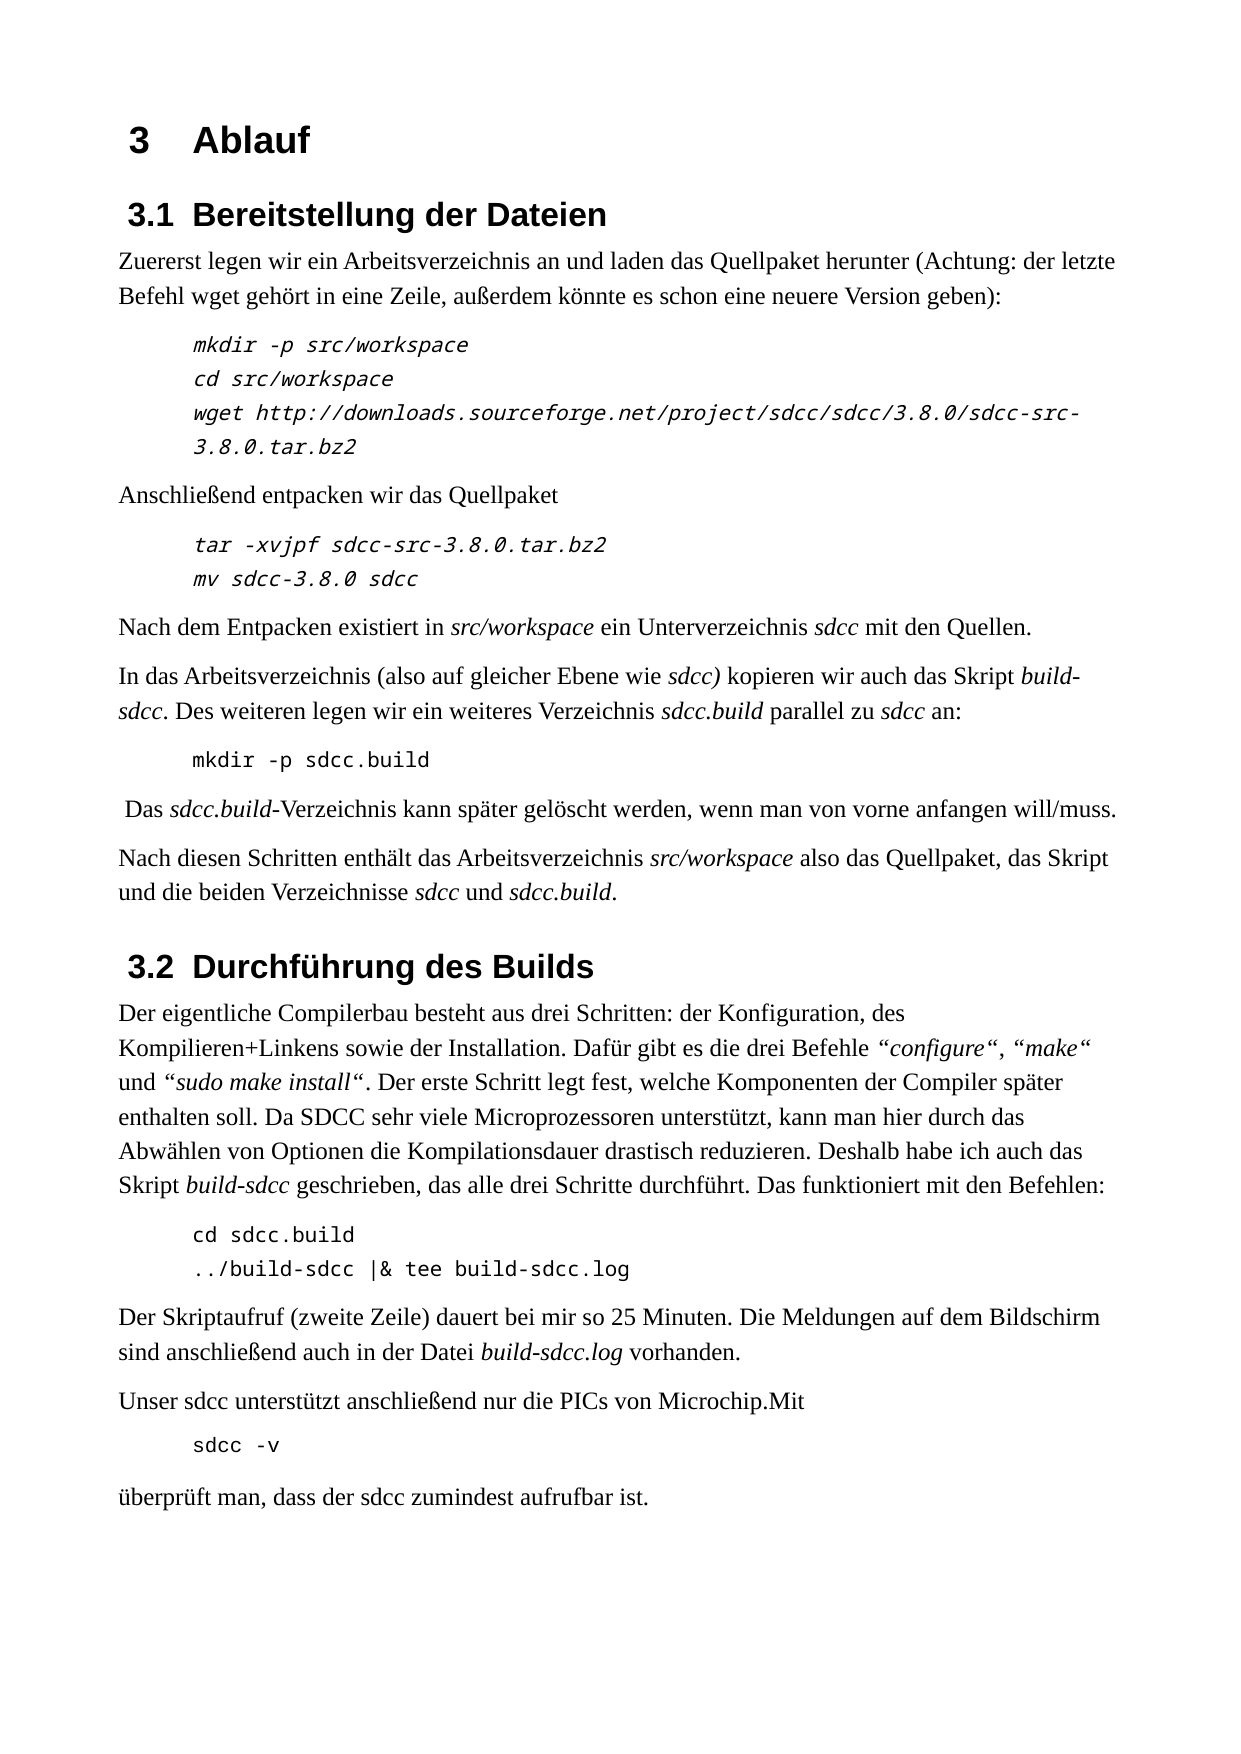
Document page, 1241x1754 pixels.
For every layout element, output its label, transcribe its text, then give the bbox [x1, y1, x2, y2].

text Nach dem Entpacken existiert in src/workspace ein Unterverzeichnis sdcc mit den Quellen. [118, 612, 1122, 641]
text Nach diesen Schritten enthält das Arbeitsverzeichnis src/workspace also das Quellpaket, das Skript und die beiden Verzeichnisse sdcc und sdcc.build. [118, 843, 1122, 906]
subtitle Durchführung des Builds [118, 947, 1122, 986]
text mkdir -p src/workspace cd src/workspace wget http://downloads.sourceforge.net/project/sdcc/sdcc/3.8.0/sdcc-src-3.8.0.tar.bz2 [192, 330, 1122, 460]
subtitle Ablauf [118, 118, 1122, 162]
text Zuererst legen wir ein Arbeitsverzeichnis an und laden das Quellpaket herunter (Achtung: der letzte Befehl wget gehört in eine Zeile, außerdem könnte es schon eine neuere Version geben): [118, 246, 1122, 309]
subtitle Bereitstellung der Dateien [118, 195, 1122, 234]
text tar -xvjpf sdcc-src-3.8.0.tar.bz2 mv sdcc-3.8.0 sdcc [192, 530, 1122, 592]
text Der Skriptaufruf (zweite Zeile) dauert bei mir so 25 Minuten. Die Meldungen auf dem Bildschirm sind anschließend auch in der Datei build-sdcc.log vorhanden. [118, 1302, 1122, 1366]
text sdcc -v [192, 1435, 1122, 1459]
text überprüft man, dass der sdcc zumindest aufrufbar ist. [118, 1482, 1122, 1511]
text Der eigentliche Compilerbau besteht aus drei Schritten: der Konfiguration, des Kompilieren+Linkens sowie der Installation. Dafür gibt es die drei Befehle “configure“, “make“ und “sudo make install“. Der erste Schritt legt fest, welche Komponenten der Compiler später enthalten soll. Da SDCC sehr viele Microprozessoren unterstützt, kann man hier durch das Abwählen von Optionen die Kompilationsdauer drastisch reduzieren. Deshalb habe ich auch das Skript build-sdcc geschrieben, das alle drei Schritte durchführt. Das funktioniert mit den Befehlen: [118, 998, 1122, 1199]
text In das Arbeitsverzeichnis (also auf gleicher Ebene wie sdcc) kopieren wir auch das Skript build-sdcc. Des weiteren legen wir ein weiteres Verzeichnis sdcc.build parallel zu sdcc an: [118, 661, 1122, 725]
text cd sdcc.build ../build-sdcc |& tee build-sdcc.log [192, 1220, 1122, 1282]
text Anschließend entpacken wir das Quellpaket [118, 481, 1122, 509]
text Unser sdcc unterstützt anschließend nur die PICs von Microchip.Mit [118, 1386, 1122, 1415]
text mkdir -p sdcc.build [192, 745, 1122, 773]
text Das sdcc.build-Verzeichnis kann später gelöscht werden, wenn man von vorne anfangen will/muss. [118, 794, 1122, 822]
